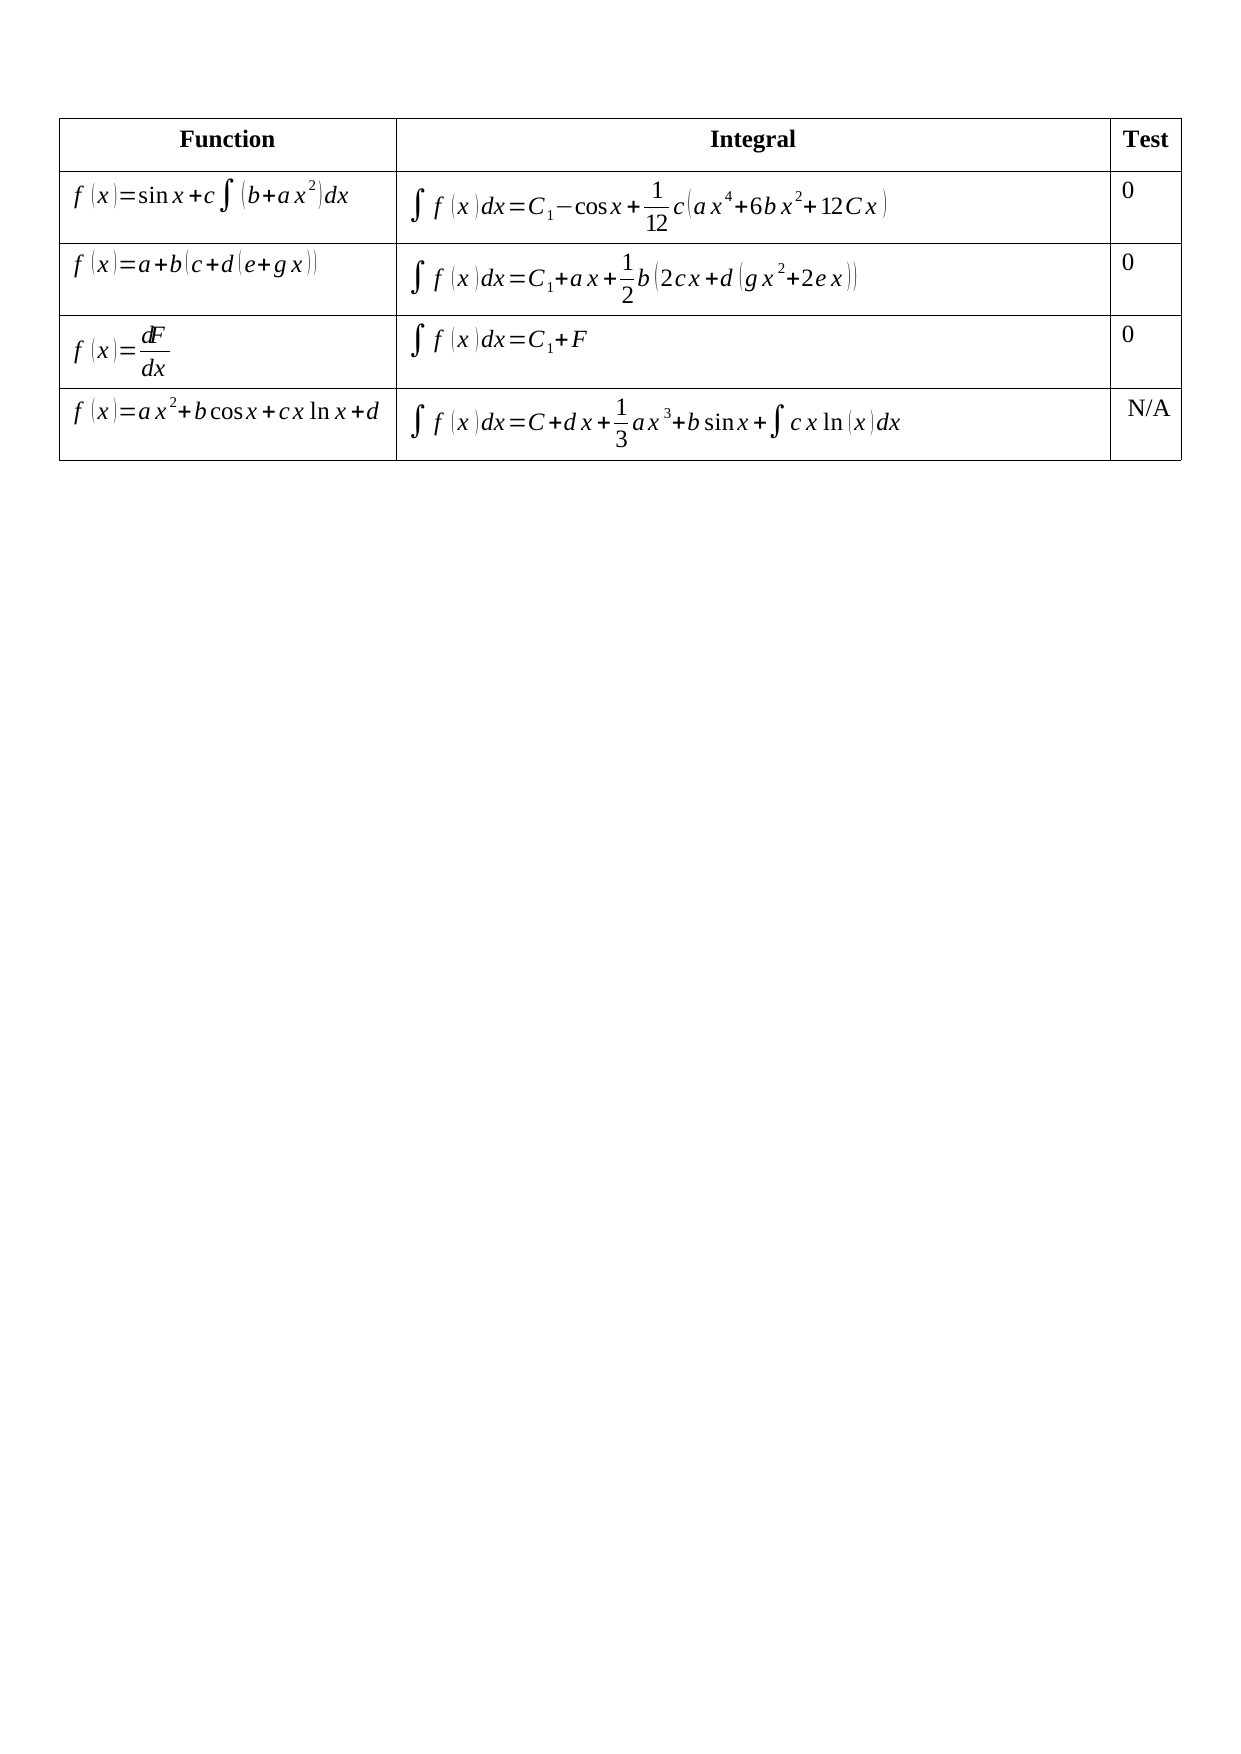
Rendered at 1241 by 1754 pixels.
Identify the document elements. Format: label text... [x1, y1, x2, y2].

table_cell [397, 316, 1110, 387]
table_cell [60, 244, 396, 315]
table_header Test [1111, 119, 1181, 171]
table_header Function [60, 119, 396, 171]
table_cell [60, 316, 396, 387]
table_cell [1111, 172, 1181, 243]
table_cell [397, 244, 1110, 315]
table_cell N/A [1111, 389, 1181, 460]
table_cell [1111, 244, 1181, 315]
table_cell [60, 389, 396, 460]
table_cell [1111, 316, 1181, 387]
table_header Integral [397, 119, 1110, 171]
table_cell [397, 389, 1110, 460]
table_cell [60, 172, 396, 243]
table_cell [397, 172, 1110, 243]
